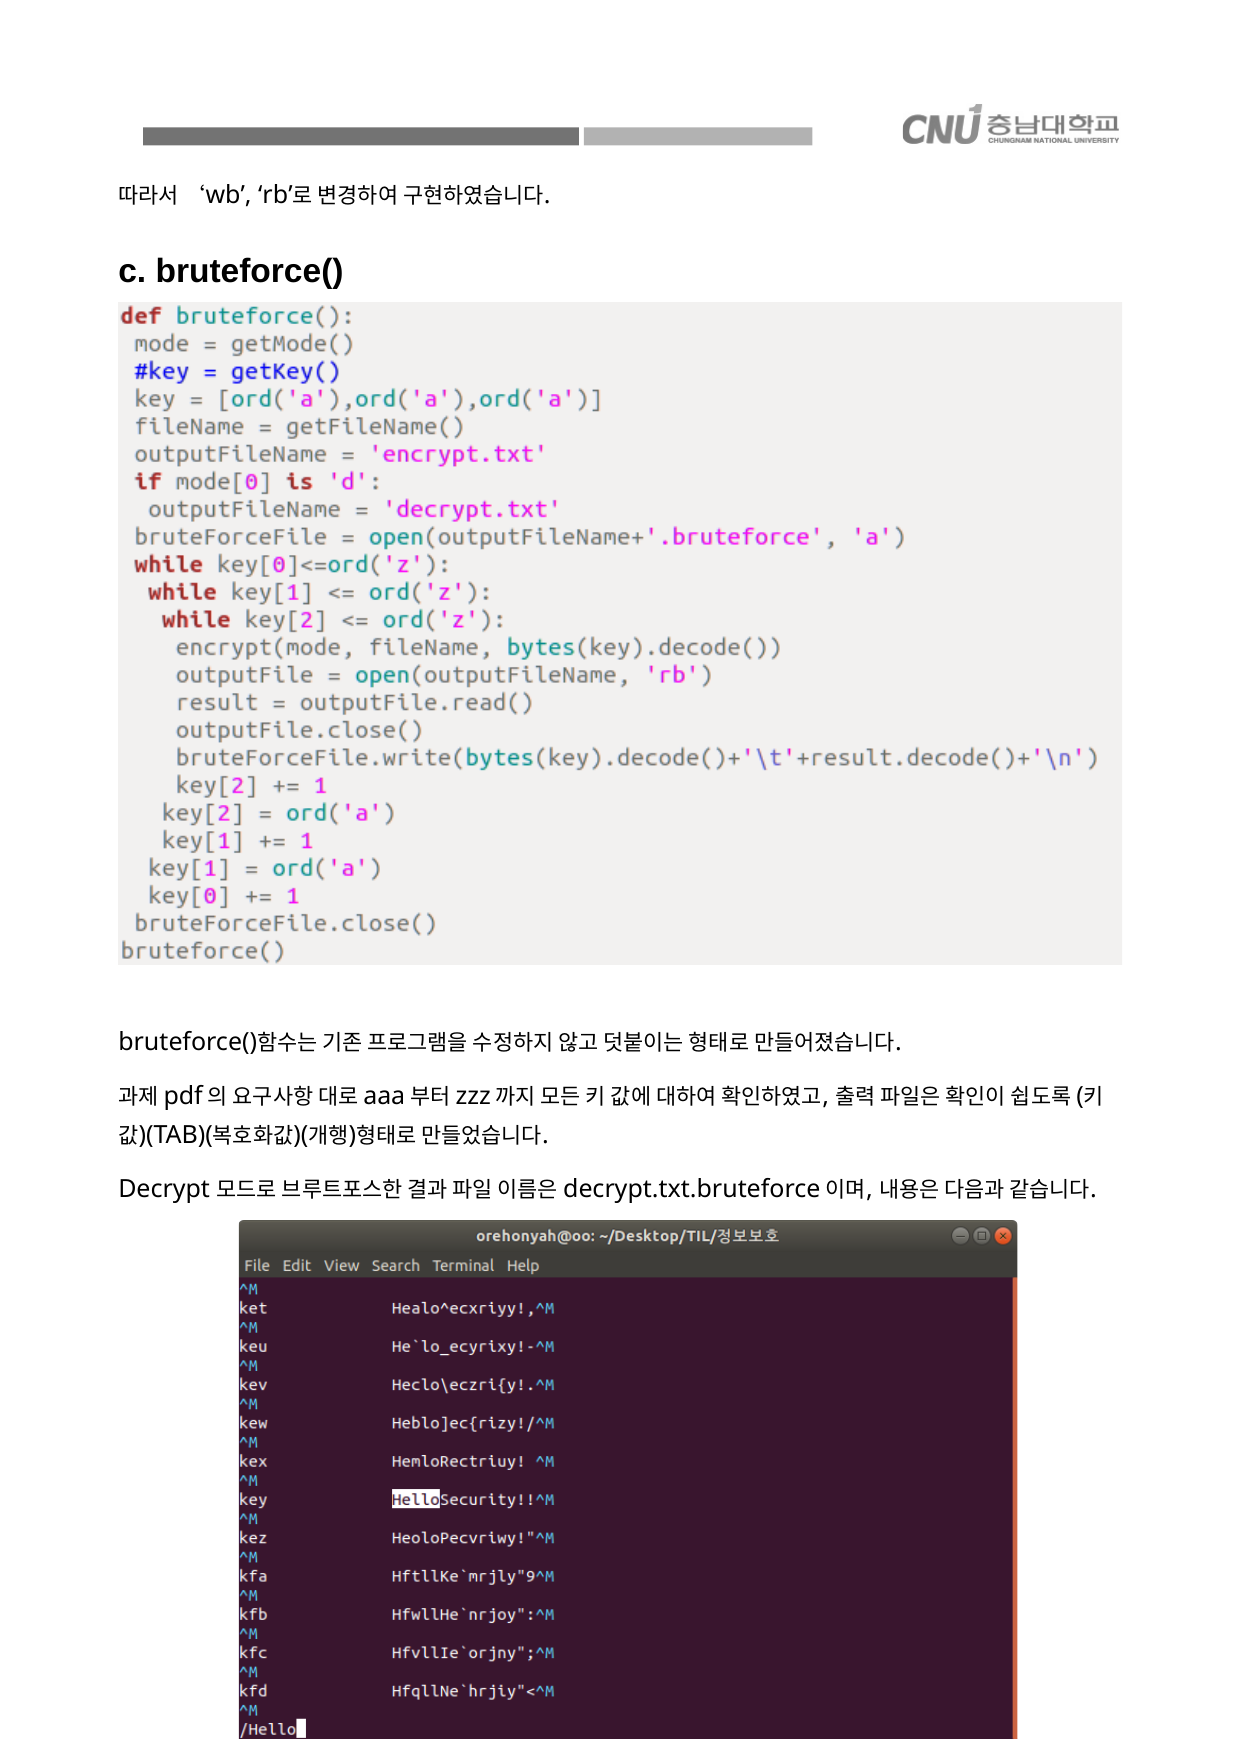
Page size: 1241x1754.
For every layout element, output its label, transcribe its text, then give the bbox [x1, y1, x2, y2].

picture [118, 302, 1123, 965]
picture [238, 1220, 1018, 1739]
picture [902, 103, 1121, 145]
text 과제 pdf의 요구사항 대로 aaa부터 zzz까지 모든 키 값에 대하여 확인하였고, 출력 파일은 확인이 쉽도록 (키 값)(TAB)(복호화값)(개행)형태로 만들었습니다. [118, 1077, 1122, 1151]
subtitle c. bruteforce() [118, 251, 1122, 289]
text Decrypt 모드로 브루트포스한 결과 파일 이름은 decrypt.txt.bruteforce이며, 내용은 다음과 같습니다. [118, 1170, 1122, 1204]
text bruteforce()함수는 기존 프로그램을 수정하지 않고 덧붙이는 형태로 만들어졌습니다. [118, 1023, 1122, 1058]
text 따라서 ‘wb’, ‘rb’로 변경하여 구현하였습니다. [118, 176, 1122, 210]
